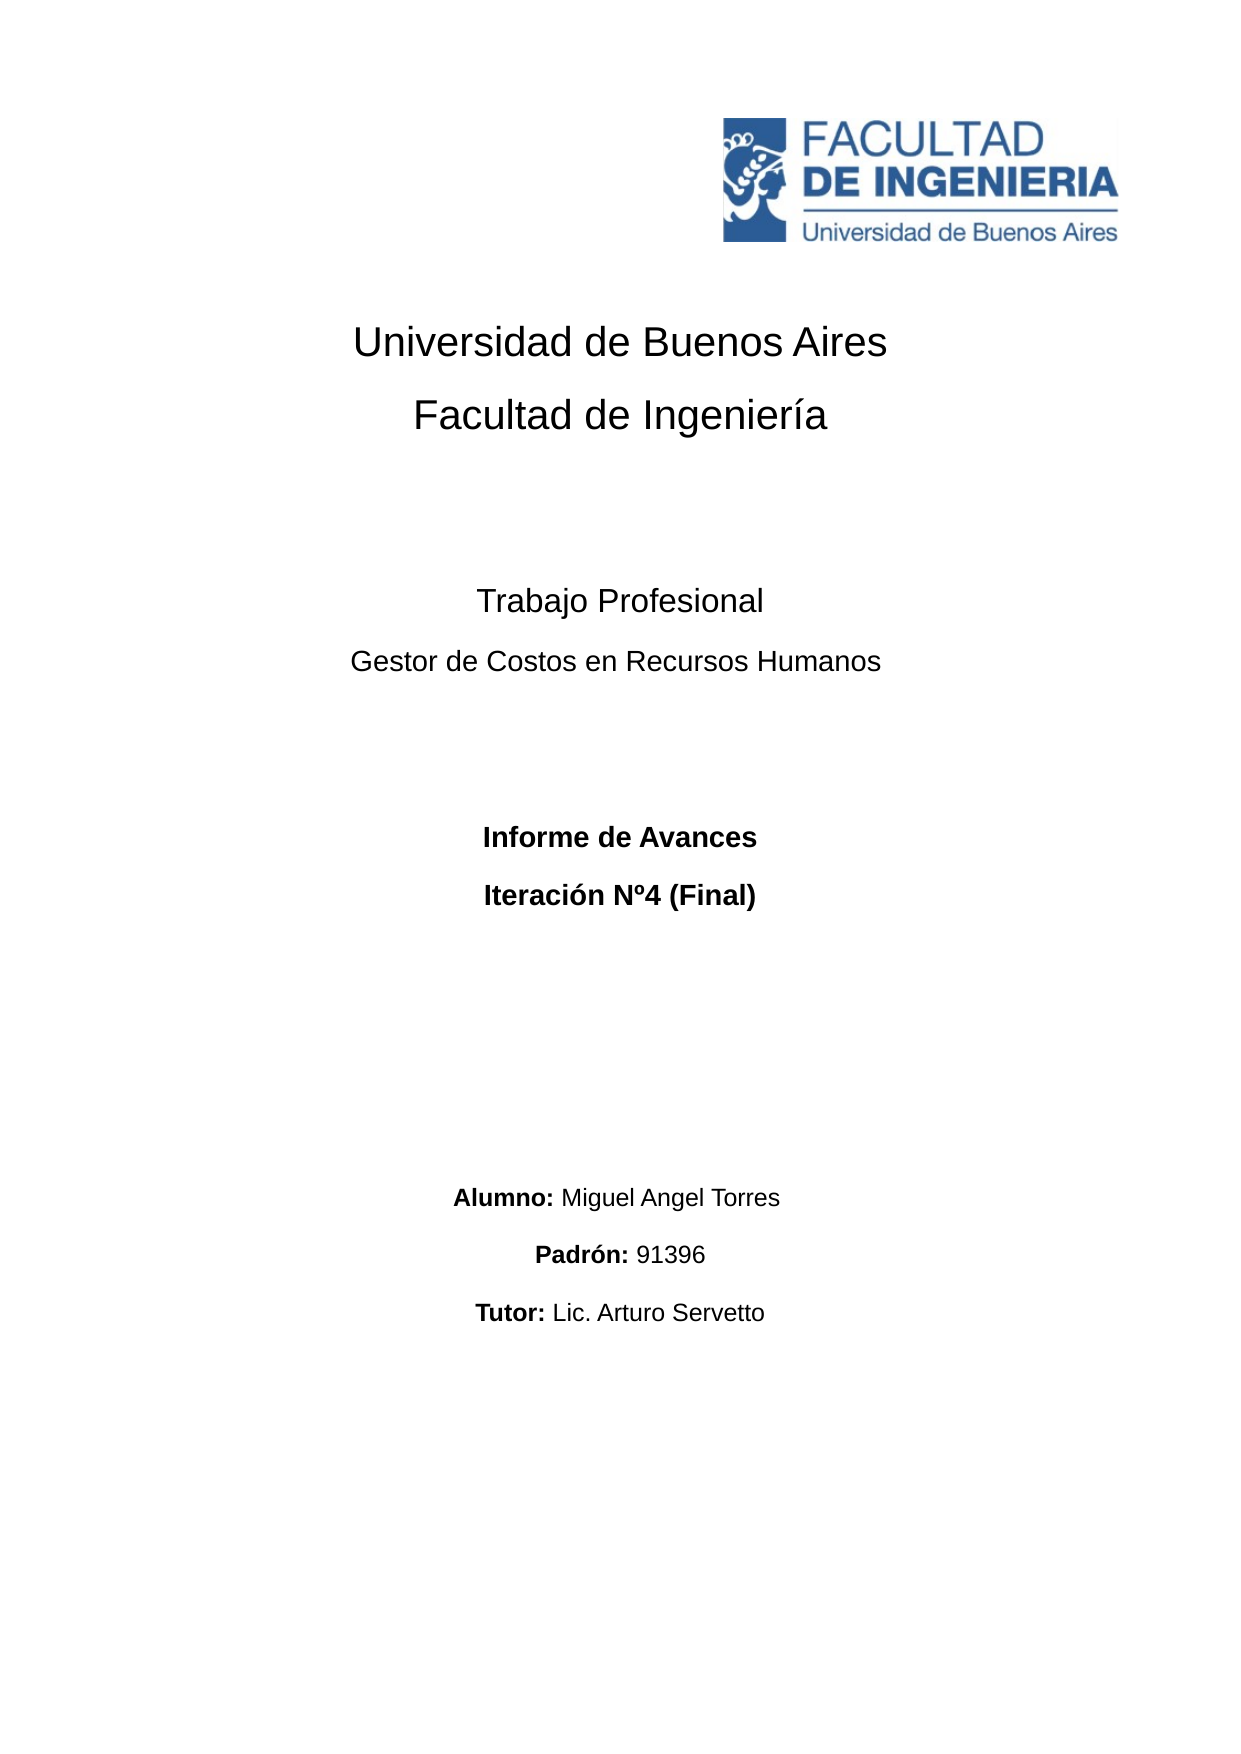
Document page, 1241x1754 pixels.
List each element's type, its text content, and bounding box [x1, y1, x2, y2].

text Padrón: 91396 [118, 1241, 1122, 1269]
title Trabajo Profesional [118, 581, 1122, 619]
title Facultad de Ingeniería [118, 391, 1122, 438]
subtitle Iteración Nº4 (Final) [118, 878, 1122, 912]
text Tutor: Lic. Arturo Servetto [118, 1298, 1122, 1327]
picture [722, 118, 1119, 242]
text Alumno: Miguel Angel Torres [118, 1183, 1122, 1212]
title Gestor de Costos en Recursos Humanos [118, 644, 1122, 678]
subtitle Informe de Avances [118, 820, 1122, 853]
title Universidad de Buenos Aires [118, 318, 1122, 366]
